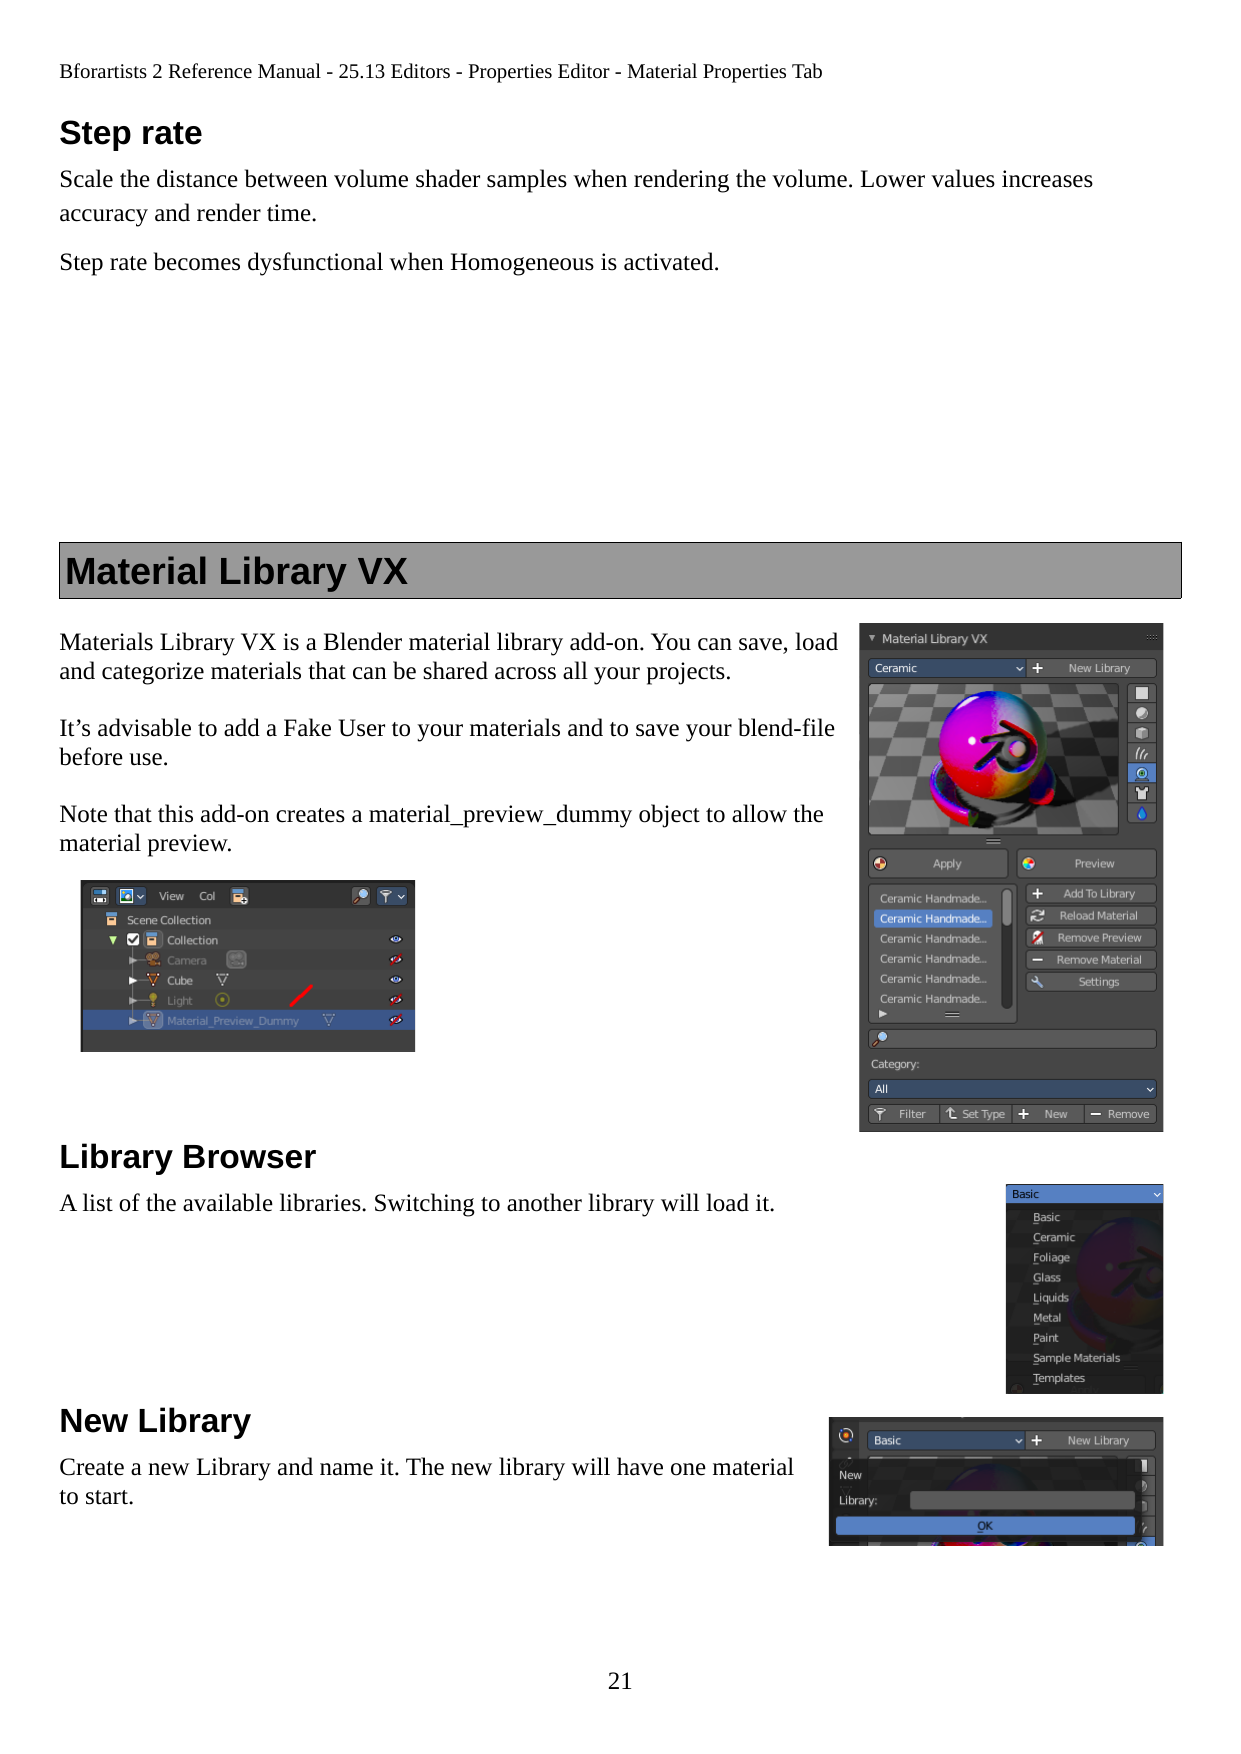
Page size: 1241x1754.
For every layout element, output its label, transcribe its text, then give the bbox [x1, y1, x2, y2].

subtitle Library Browser [59, 1137, 1181, 1175]
picture [1005, 1184, 1164, 1394]
text Note that this add-on creates a material_preview_dummy object to allow the material preview. [59, 799, 859, 857]
text A list of the available libraries. Switching to another library will load it. [59, 1188, 1005, 1216]
text Create a new Library and name it. The new library will have one material to start. [59, 1452, 828, 1510]
text It’s advisable to add a Fake User to your materials and to save your blend-file before use. [59, 713, 859, 771]
picture [859, 623, 1164, 1132]
table_header Material Library VX [60, 543, 1181, 598]
subtitle Step rate [59, 113, 1181, 151]
text Scale the distance between volume shader samples when rendering the volume. Lower values increases accuracy and render time. [59, 164, 1181, 227]
text Materials Library VX is a Blender material library add-on. You can save, load and categorize materials that can be shared across all your projects. [59, 627, 859, 684]
text Step rate becomes dysfunctional when Homogeneous is activated. [59, 247, 1181, 276]
picture [828, 1417, 1164, 1546]
subtitle New Library [59, 1401, 1181, 1440]
picture [80, 880, 416, 1052]
